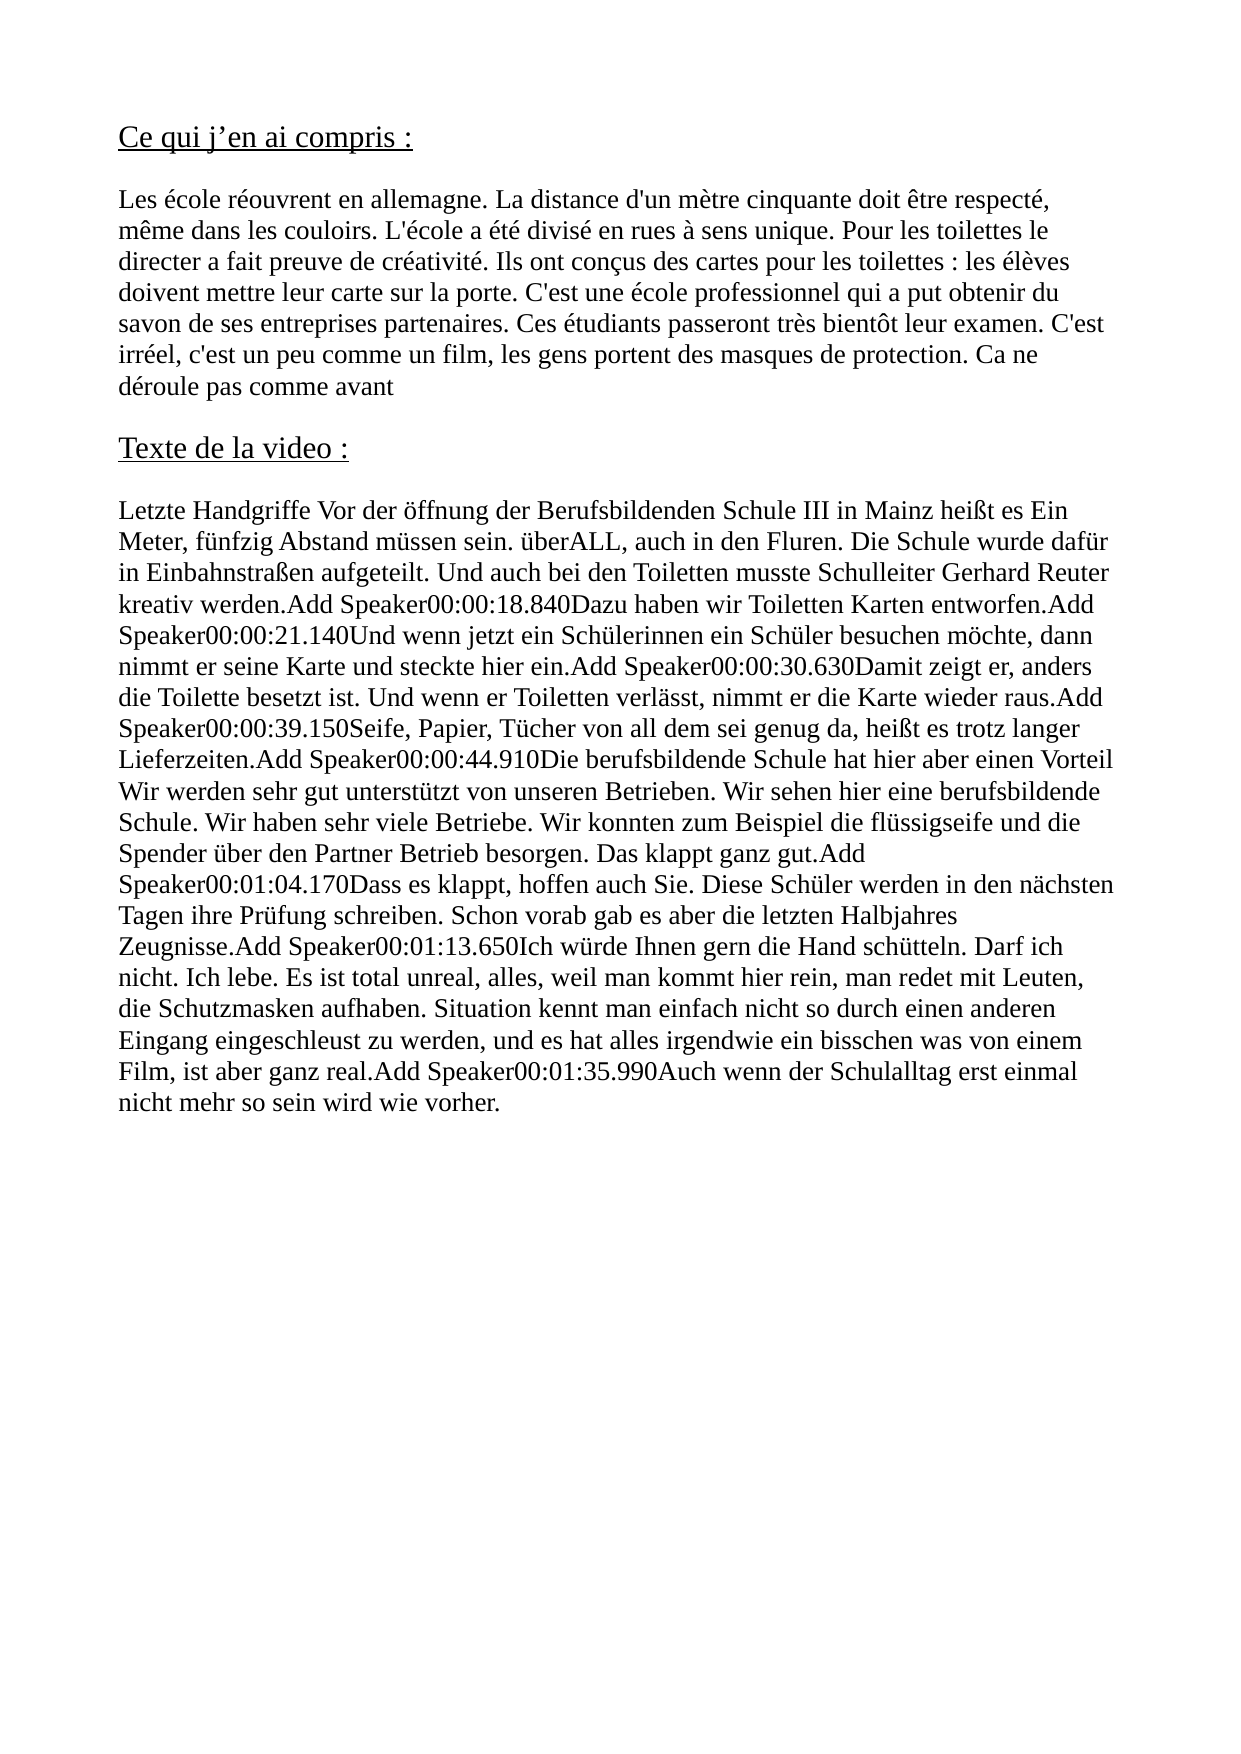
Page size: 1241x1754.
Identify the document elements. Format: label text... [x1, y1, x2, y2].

text Les école réouvrent en allemagne. La distance d'un mètre cinquante doit être respecté, même dans les couloirs. L'école a été divisé en rues à sens unique. Pour les toilettes le directer a fait preuve de créativité. Ils ont conçus des cartes pour les toilettes : les élèves doivent mettre leur carte sur la porte. C'est une école professionnel qui a put obtenir du savon de ses entreprises partenaires. Ces étudiants passeront très bientôt leur examen. C'est irréel, c'est un peu comme un film, les gens portent des masques de protection. Ca ne déroule pas comme avant [118, 183, 1122, 401]
text Ce qui j’en ai compris : [118, 118, 1122, 154]
text Letzte Handgriffe Vor der öffnung der Berufsbildenden Schule III in Mainz heißt es Ein Meter, fünfzig Abstand müssen sein. überALL, auch in den Fluren. Die Schule wurde dafür in Einbahnstraßen aufgeteilt. Und auch bei den Toiletten musste Schulleiter Gerhard Reuter kreativ werden.Add Speaker00:00:18.840Dazu haben wir Toiletten Karten entworfen.Add Speaker00:00:21.140Und wenn jetzt ein Schülerinnen ein Schüler besuchen möchte, dann nimmt er seine Karte und steckte hier ein.Add Speaker00:00:30.630Damit zeigt er, anders die Toilette besetzt ist. Und wenn er Toiletten verlässt, nimmt er die Karte wieder raus.Add Speaker00:00:39.150Seife, Papier, Tücher von all dem sei genug da, heißt es trotz langer Lieferzeiten.Add Speaker00:00:44.910Die berufsbildende Schule hat hier aber einen Vorteil Wir werden sehr gut unterstützt von unseren Betrieben. Wir sehen hier eine berufsbildende Schule. Wir haben sehr viele Betriebe. Wir konnten zum Beispiel die flüssigseife und die Spender über den Partner Betrieb besorgen. Das klappt ganz gut.Add Speaker00:01:04.170Dass es klappt, hoffen auch Sie. Diese Schüler werden in den nächsten Tagen ihre Prüfung schreiben. Schon vorab gab es aber die letzten Halbjahres Zeugnisse.Add Speaker00:01:13.650Ich würde Ihnen gern die Hand schütteln. Darf ich nicht. Ich lebe. Es ist total unreal, alles, weil man kommt hier rein, man redet mit Leuten, die Schutzmasken aufhaben. Situation kennt man einfach nicht so durch einen anderen Eingang eingeschleust zu werden, und es hat alles irgendwie ein bisschen was von einem Film, ist aber ganz real.Add Speaker00:01:35.990Auch wenn der Schulalltag erst einmal nicht mehr so sein wird wie vorher. [118, 494, 1122, 1117]
text Texte de la video : [118, 429, 1122, 466]
